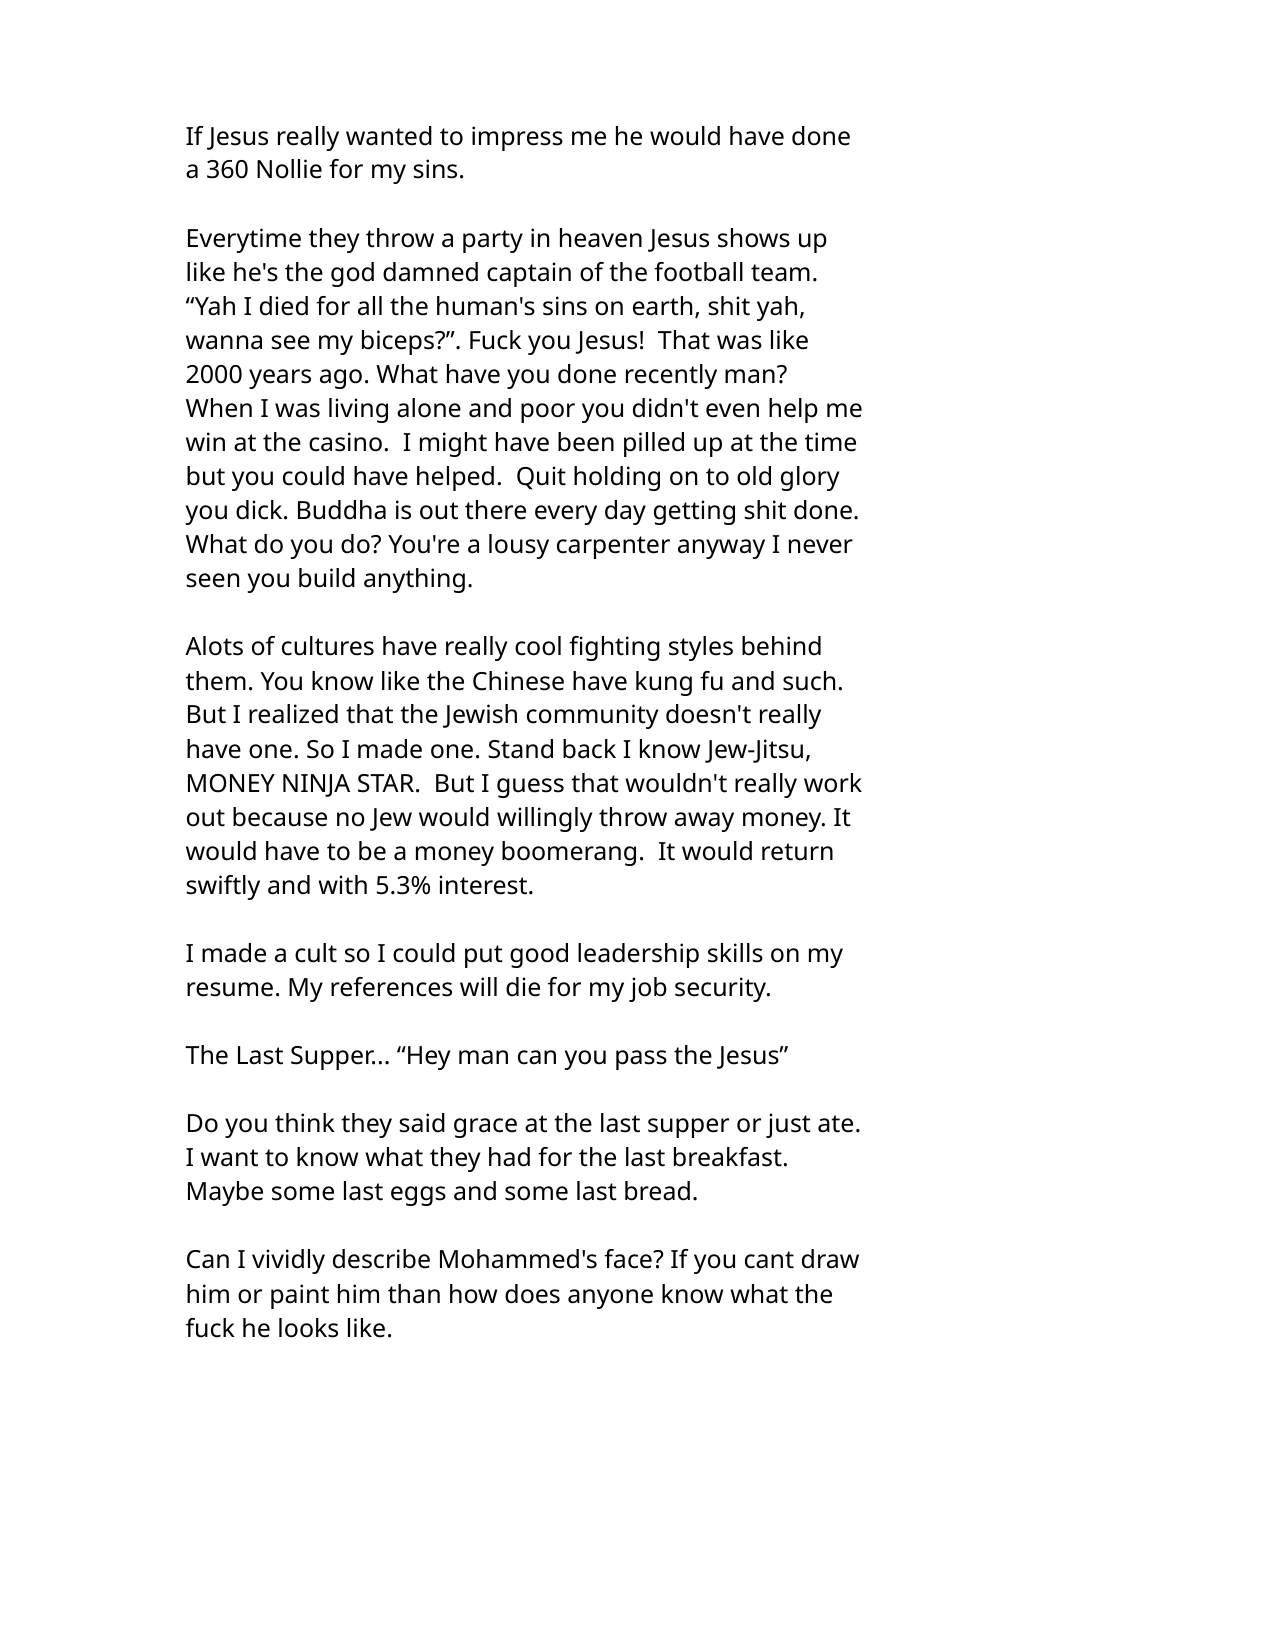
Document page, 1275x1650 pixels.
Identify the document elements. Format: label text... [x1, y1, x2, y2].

text Alots of cultures have really cool fighting styles behind them. You know like the Chinese have kung fu and such. But I realized that the Jewish community doesn't really have one. So I made one. Stand back I know Jew-Jitsu, MONEY NINJA STAR. But I guess that wouldn't really work out because no Jew would willingly throw away money. It would have to be a money boomerang. It would return swiftly and with 5.3% interest. [185, 629, 863, 902]
text If Jesus really wanted to impress me he would have done a 360 Nollie for my sins. [185, 118, 863, 186]
text The Last Supper... “Hey man can you pass the Jesus” [185, 1038, 863, 1072]
text Do you think they said grace at the last supper or just ate. I want to know what they had for the last breakfast. Maybe some last eggs and some last bread. [185, 1106, 863, 1208]
text Can I vividly describe Mohammed's face? If you cant draw him or paint him than how does anyone know what the fuck he looks like. [185, 1242, 863, 1344]
text I made a cult so I could put good leadership skills on my resume. My references will die for my job security. [185, 936, 863, 1004]
text Everytime they throw a party in heaven Jesus shows up like he's the god damned captain of the football team. “Yah I died for all the human's sins on earth, shit yah, wanna see my biceps?”. Fuck you Jesus! That was like 2000 years ago. What have you done recently man? When I was living alone and poor you didn't even help me win at the casino. I might have been pilled up at the time but you could have helped. Quit holding on to old glory you dick. Buddha is out there every day getting shit done. What do you do? You're a lousy carpenter anyway I never seen you build anything. [185, 220, 863, 595]
